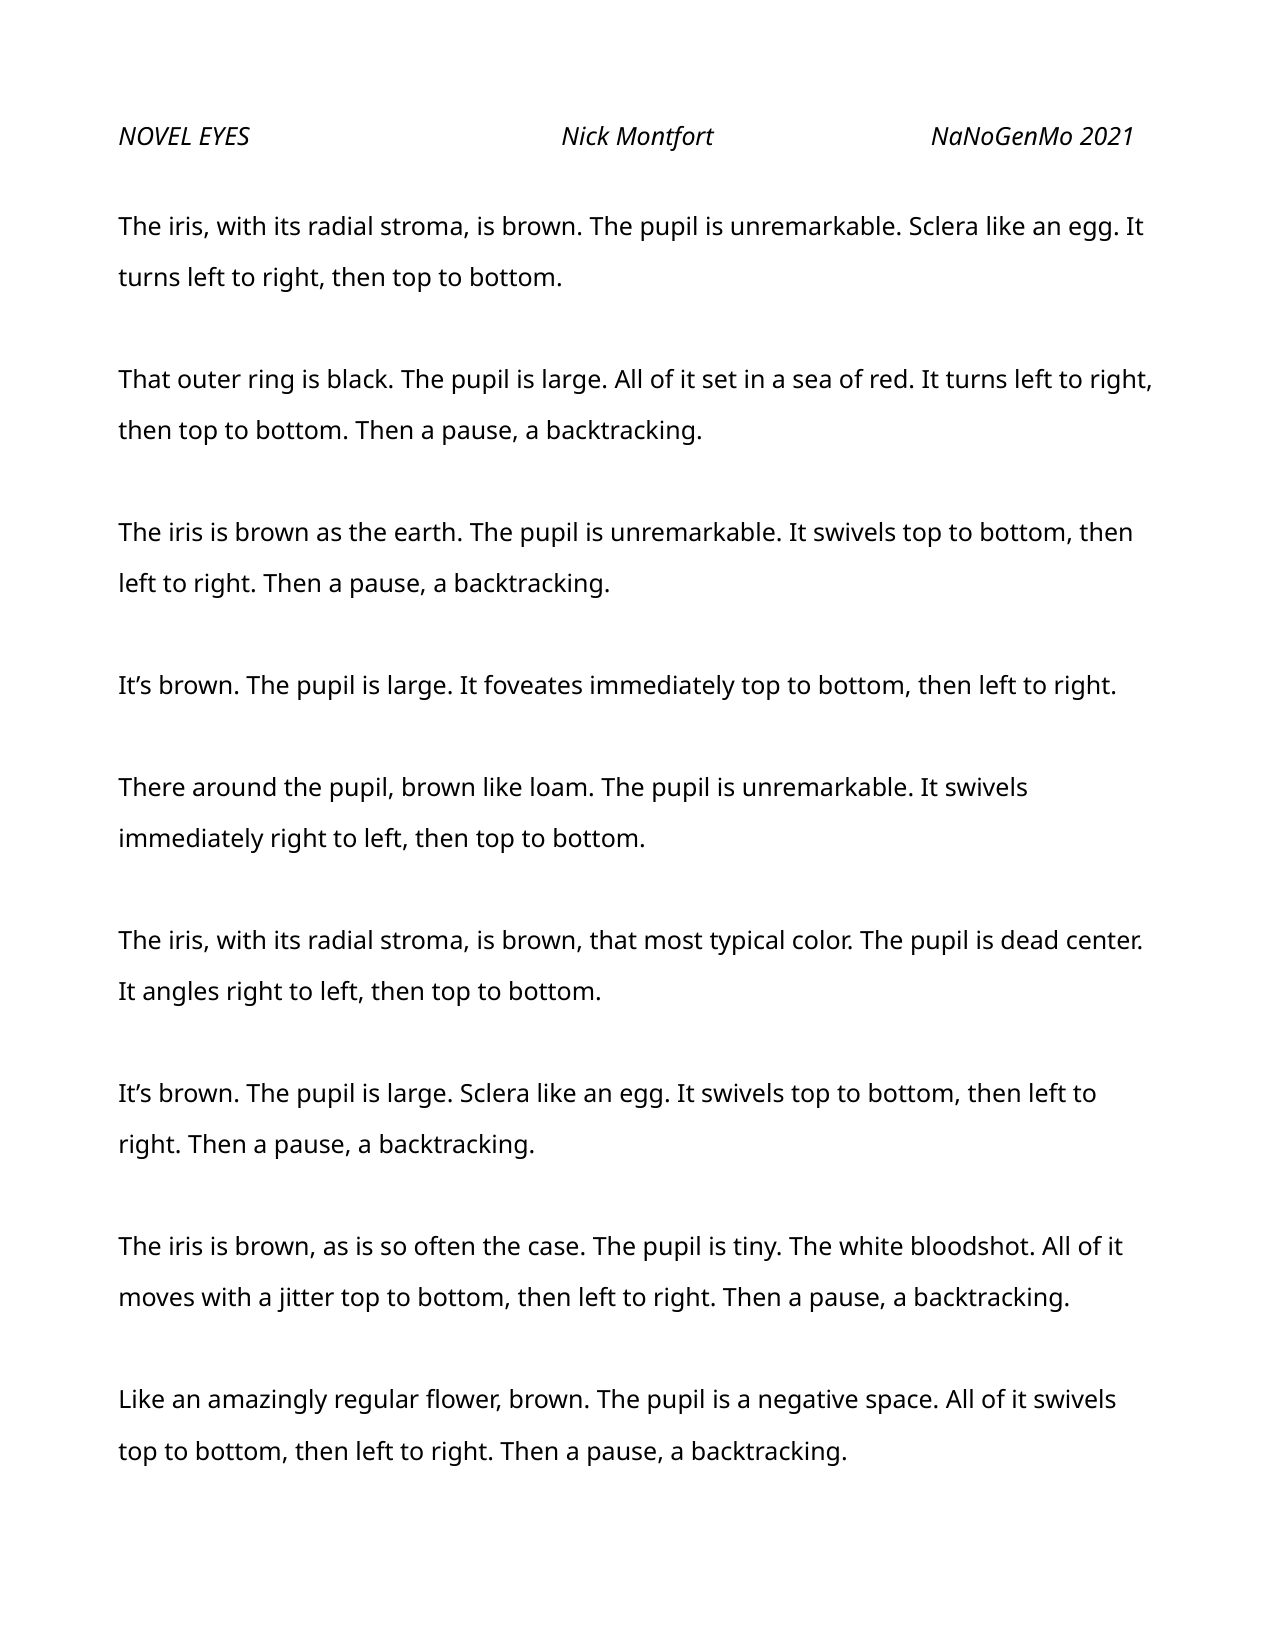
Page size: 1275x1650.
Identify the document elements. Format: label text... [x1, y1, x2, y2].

text It’s brown. The pupil is large. Sclera like an egg. It swivels top to bottom, then left to right. Then a pause, a backtracking. [118, 1076, 1157, 1161]
text The iris is brown, as is so often the case. The pupil is tiny. The white bloodshot. All of it moves with a jitter top to bottom, then left to right. Then a pause, a backtracking. [118, 1229, 1157, 1314]
text That outer ring is black. The pupil is large. All of it set in a sea of red. It turns left to right, then top to bottom. Then a pause, a backtracking. [118, 361, 1157, 446]
text The iris is brown as the earth. The pupil is unremarkable. It swivels top to bottom, then left to right. Then a pause, a backtracking. [118, 514, 1157, 599]
text Like an amazingly regular flower, brown. The pupil is a negative space. All of it swivels top to bottom, then left to right. Then a pause, a backtracking. [118, 1382, 1157, 1467]
text The iris, with its radial stroma, is brown. The pupil is unremarkable. Sclera like an egg. It turns left to right, then top to bottom. [118, 208, 1157, 293]
text There around the pupil, brown like loam. The pupil is unremarkable. It swivels immediately right to left, then top to bottom. [118, 769, 1157, 855]
text The iris, with its radial stroma, is brown, that most typical color. The pupil is dead center. It angles right to left, then top to bottom. [118, 923, 1157, 1008]
text It’s brown. The pupil is large. It foveates immediately top to bottom, then left to right. [118, 667, 1157, 702]
